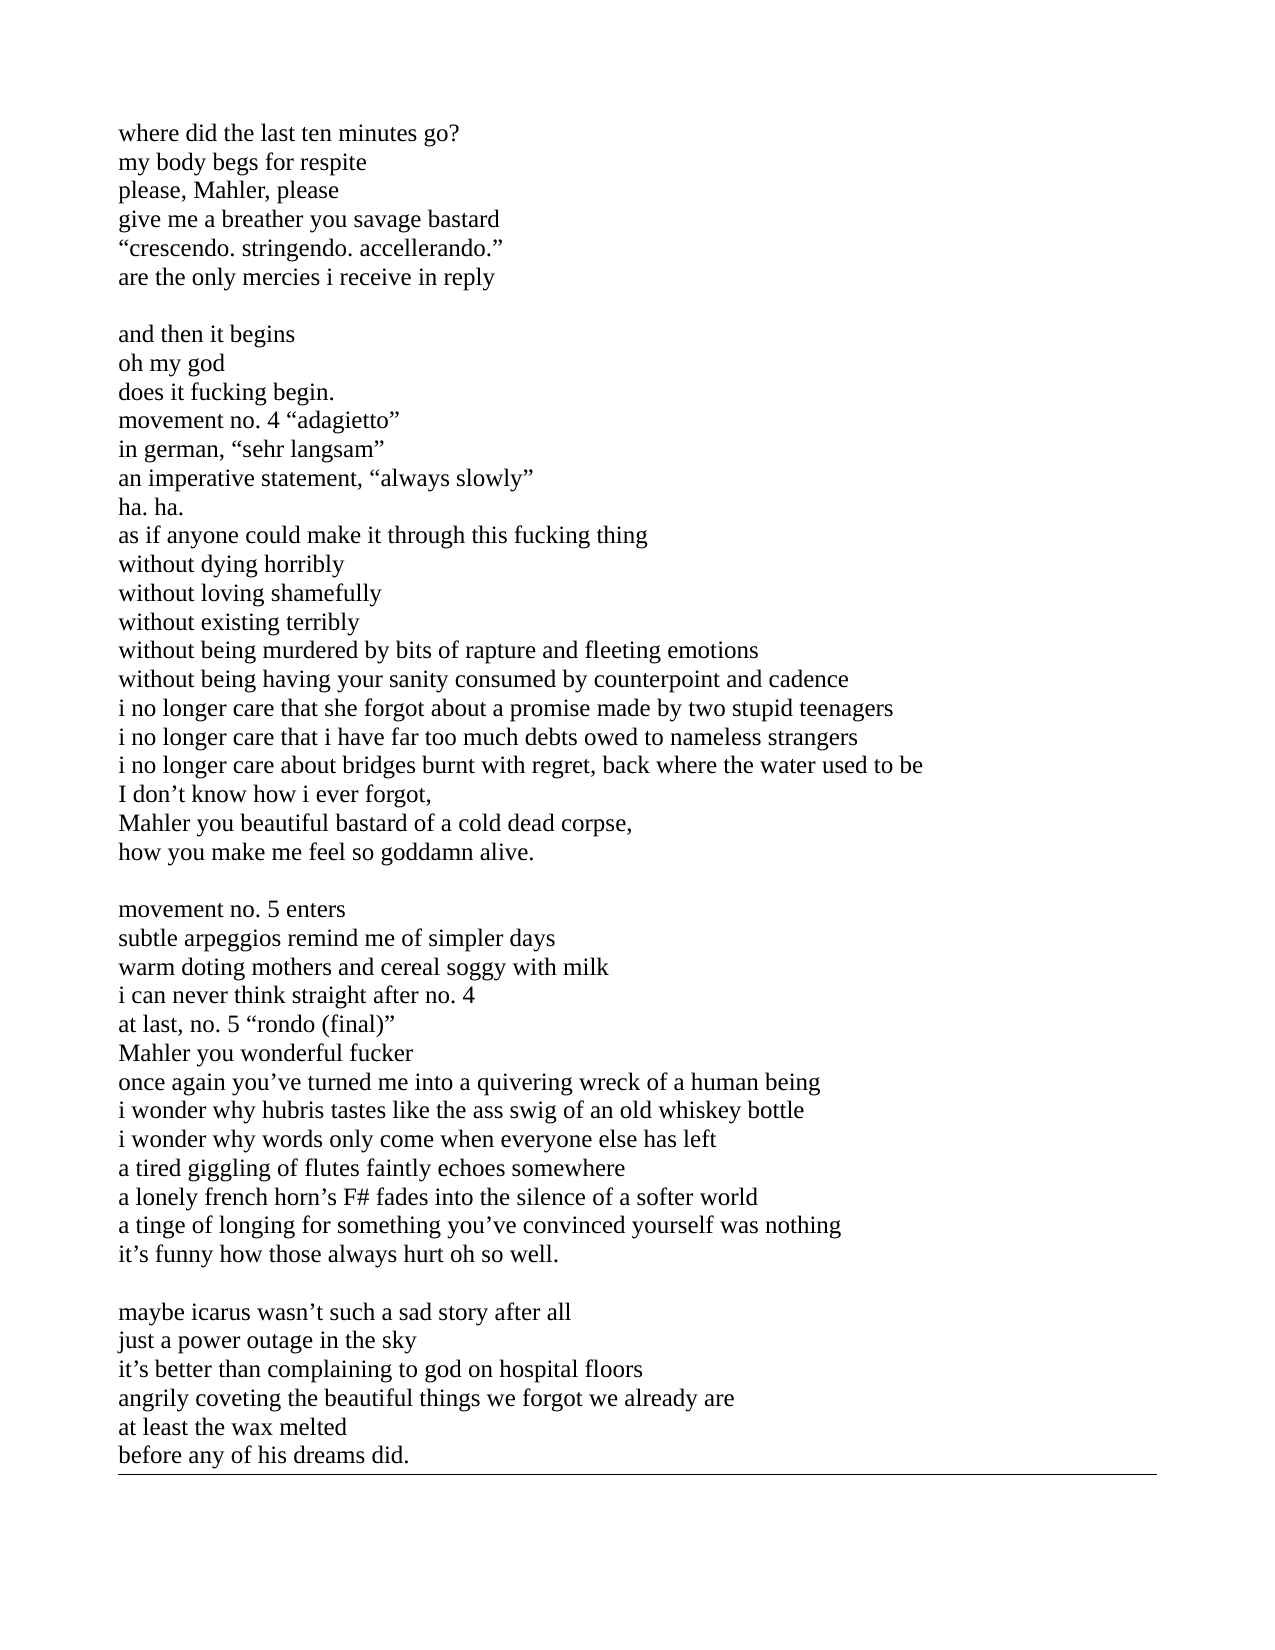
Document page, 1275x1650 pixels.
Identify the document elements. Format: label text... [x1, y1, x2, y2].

text angrily coveting the beautiful things we forgot we already are [118, 1383, 1157, 1412]
text once again you’ve turned me into a quivering wreck of a human being [118, 1067, 1157, 1096]
text i wonder why words only come when everyone else has left [118, 1124, 1157, 1153]
text subtle arpeggios remind me of simpler days [118, 923, 1157, 952]
text as if anyone could make it through this fucking thing [118, 521, 1157, 549]
text a lonely french horn’s F# fades into the silence of a softer world [118, 1182, 1157, 1211]
text movement no. 5 enters [118, 894, 1157, 923]
text an imperative statement, “always slowly” [118, 463, 1157, 492]
text give me a breather you savage bastard [118, 204, 1157, 233]
text oh my god [118, 348, 1157, 377]
text where did the last ten minutes go? [118, 118, 1157, 147]
text are the only mercies i receive in reply [118, 262, 1157, 291]
text ha. ha. [118, 492, 1157, 521]
text without existing terribly [118, 607, 1157, 636]
text I don’t know how i ever forgot, [118, 779, 1157, 808]
text maybe icarus wasn’t such a sad story after all [118, 1297, 1157, 1326]
text please, Mahler, please [118, 176, 1157, 204]
text i no longer care that she forgot about a promise made by two stupid teenagers [118, 693, 1157, 722]
text warm doting mothers and cereal soggy with milk [118, 952, 1157, 981]
text i can never think straight after no. 4 [118, 981, 1157, 1009]
text before any of his dreams did. [118, 1441, 1157, 1474]
text how you make me feel so goddamn alive. [118, 837, 1157, 866]
text it’s funny how those always hurt oh so well. [118, 1239, 1157, 1268]
text at least the wax melted [118, 1412, 1157, 1441]
text my body begs for respite [118, 147, 1157, 176]
text in german, “sehr langsam” [118, 434, 1157, 463]
text a tired giggling of flutes faintly echoes somewhere [118, 1153, 1157, 1182]
text “crescendo. stringendo. accellerando.” [118, 233, 1157, 262]
text it’s better than complaining to god on hospital floors [118, 1354, 1157, 1383]
text without being murdered by bits of rapture and fleeting emotions [118, 636, 1157, 664]
text Mahler you wonderful fucker [118, 1038, 1157, 1067]
text does it fucking begin. [118, 377, 1157, 406]
text just a power outage in the sky [118, 1326, 1157, 1354]
text a tinge of longing for something you’ve convinced yourself was nothing [118, 1211, 1157, 1239]
text and then it begins [118, 319, 1157, 348]
text Mahler you beautiful bastard of a cold dead corpse, [118, 808, 1157, 837]
text without loving shamefully [118, 578, 1157, 607]
text at last, no. 5 “rondo (final)” [118, 1009, 1157, 1038]
text i wonder why hubris tastes like the ass swig of an old whiskey bottle [118, 1096, 1157, 1124]
text i no longer care about bridges burnt with regret, back where the water used to be [118, 751, 1157, 779]
text i no longer care that i have far too much debts owed to nameless strangers [118, 722, 1157, 751]
text without being having your sanity consumed by counterpoint and cadence [118, 664, 1157, 693]
text movement no. 4 “adagietto” [118, 406, 1157, 434]
text without dying horribly [118, 549, 1157, 578]
